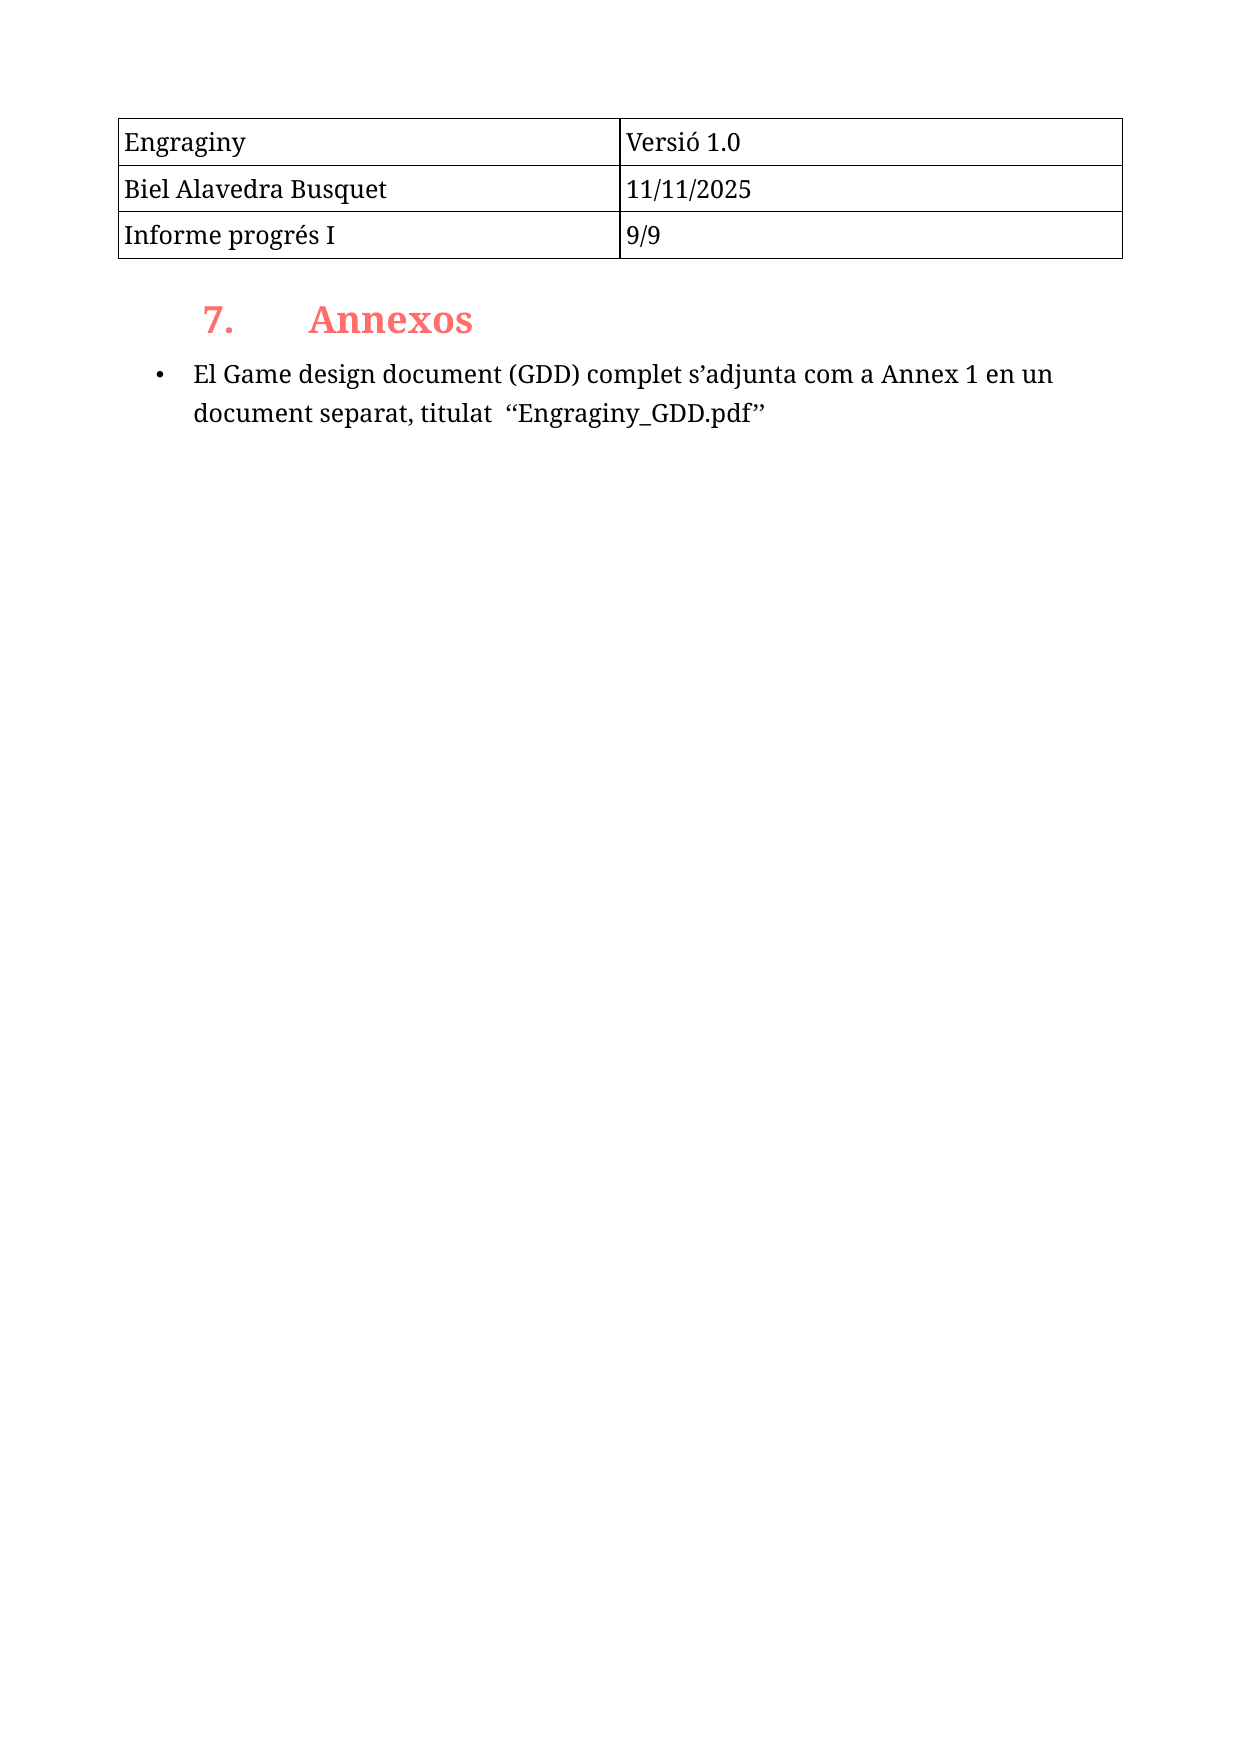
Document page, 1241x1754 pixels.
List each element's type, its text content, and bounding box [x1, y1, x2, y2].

subtitle Annexos [193, 293, 1122, 344]
list El Game design document (GDD) complet s’adjunta com a Annex 1 en un document separat, titulat ‘‘Engraginy_GDD.pdf’’ [156, 356, 1122, 430]
